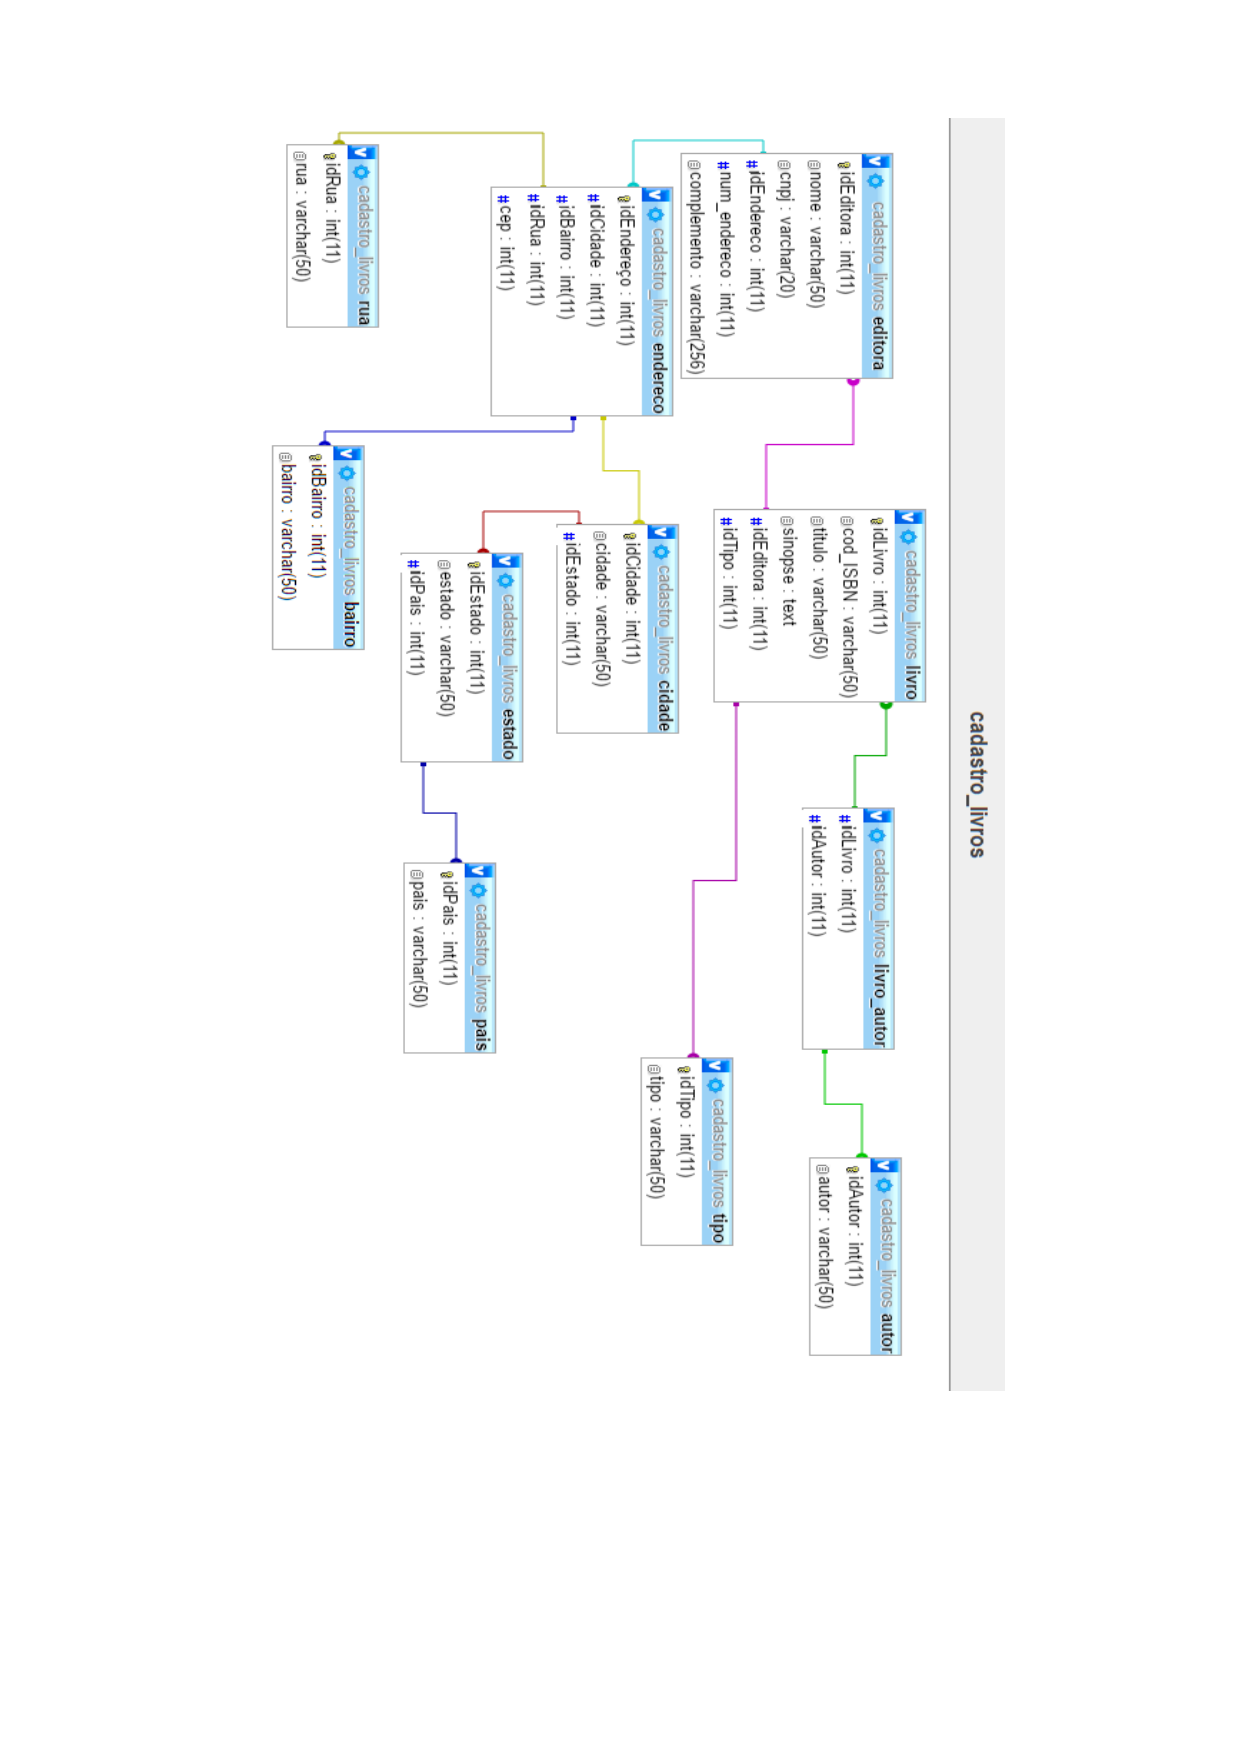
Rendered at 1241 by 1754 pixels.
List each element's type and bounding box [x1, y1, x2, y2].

picture [235, 118, 1005, 1391]
